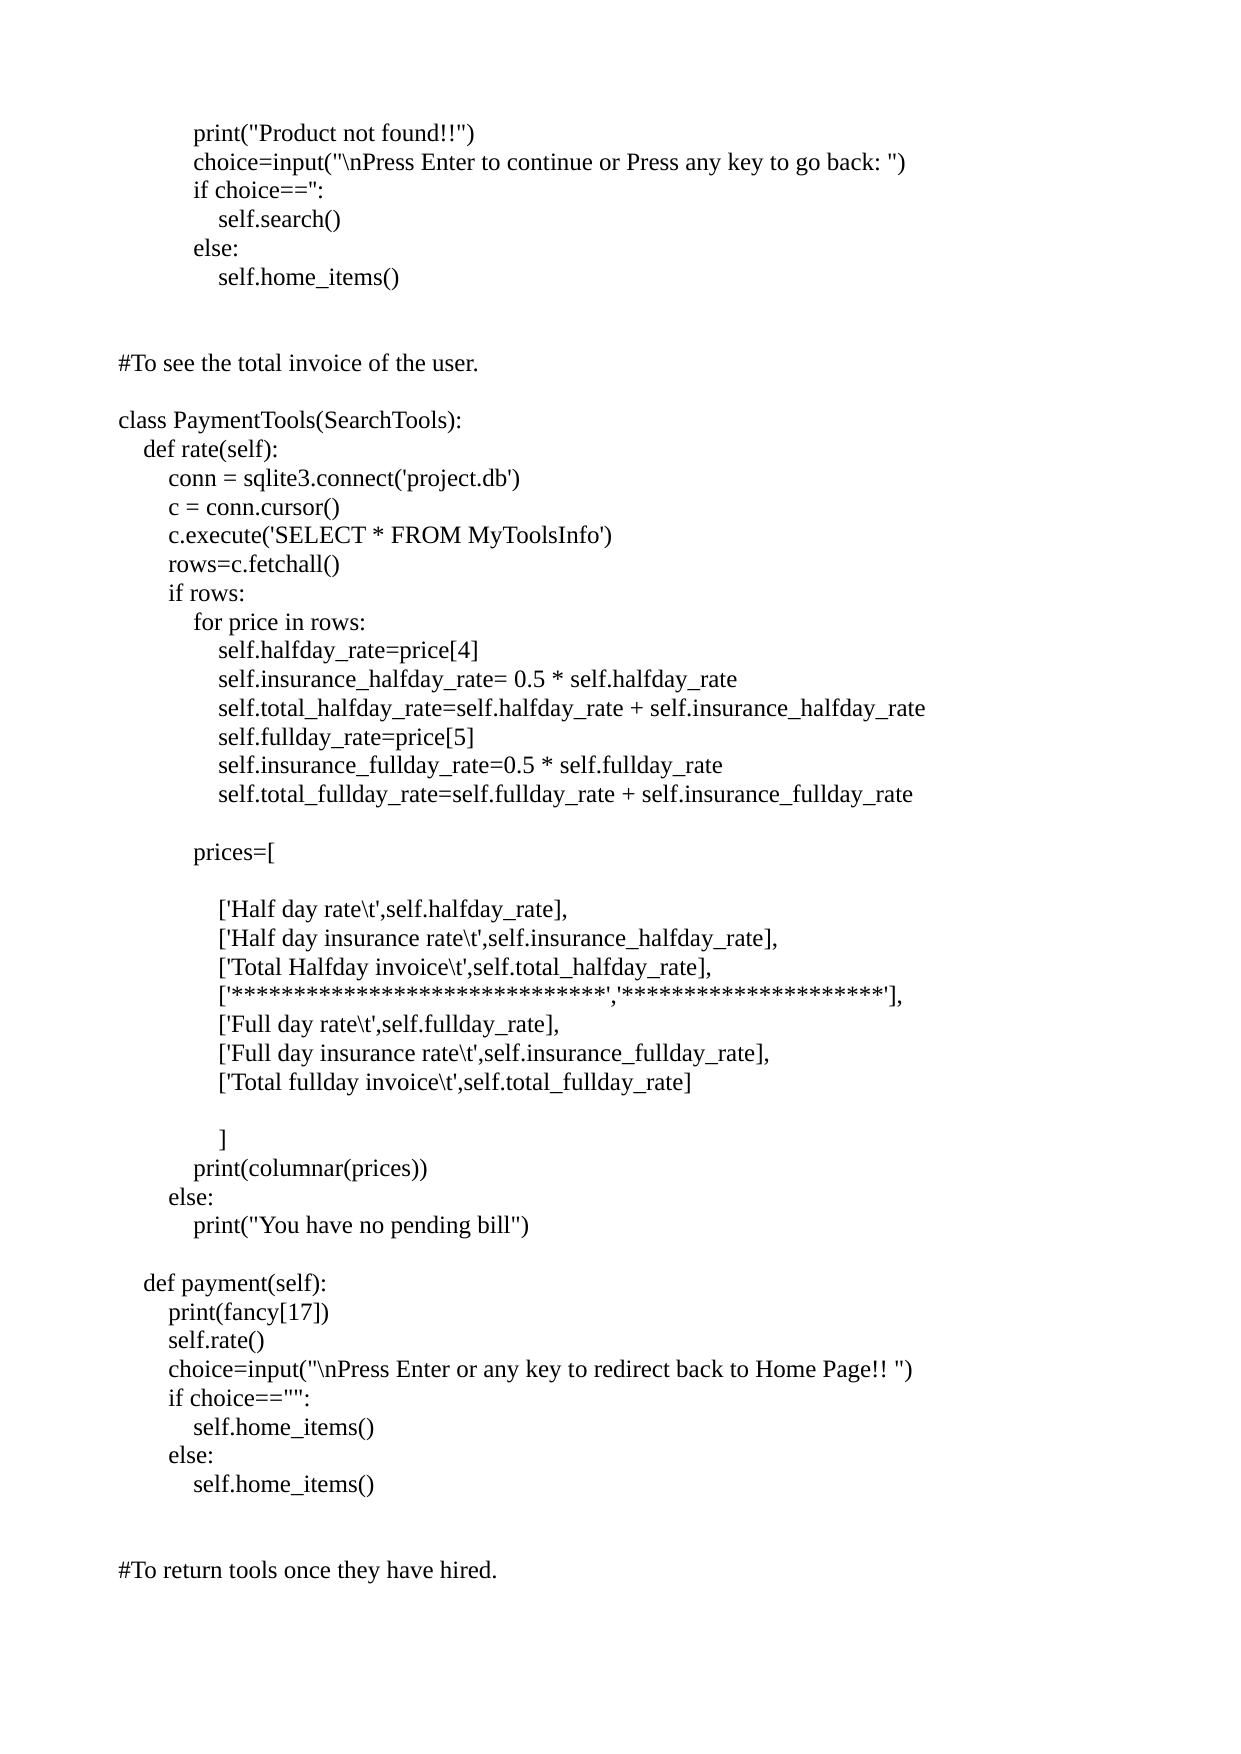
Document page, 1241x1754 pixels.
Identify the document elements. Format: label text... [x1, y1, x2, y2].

text print("Product not found!!") [118, 118, 1122, 147]
text self.home_items() [118, 262, 1122, 291]
text self.total_fullday_rate=self.fullday_rate + self.insurance_fullday_rate [118, 779, 1122, 808]
text prices=[ [118, 837, 1122, 866]
text else: [118, 1441, 1122, 1469]
text if choice=="": [118, 1383, 1122, 1412]
text conn = sqlite3.connect('project.db') [118, 463, 1122, 492]
text ['Full day insurance rate\t',self.insurance_fullday_rate], [118, 1038, 1122, 1067]
text c = conn.cursor() [118, 492, 1122, 521]
text #To return tools once they have hired. [118, 1556, 1122, 1584]
text #To see the total invoice of the user. [118, 348, 1122, 377]
text else: [118, 1182, 1122, 1211]
text ['Full day rate\t',self.fullday_rate], [118, 1009, 1122, 1038]
text choice=input("\nPress Enter to continue or Press any key to go back: ") [118, 147, 1122, 176]
text self.rate() [118, 1326, 1122, 1354]
text self.home_items() [118, 1412, 1122, 1441]
text class PaymentTools(SearchTools): [118, 406, 1122, 434]
text ['Total Halfday invoice\t',self.total_halfday_rate], [118, 952, 1122, 981]
text if choice=='': [118, 176, 1122, 204]
text def payment(self): [118, 1268, 1122, 1297]
text c.execute('SELECT * FROM MyToolsInfo') [118, 521, 1122, 549]
text self.search() [118, 204, 1122, 233]
text print(columnar(prices)) [118, 1153, 1122, 1182]
text ] [118, 1124, 1122, 1153]
text else: [118, 233, 1122, 262]
text self.home_items() [118, 1469, 1122, 1498]
text self.insurance_fullday_rate=0.5 * self.fullday_rate [118, 751, 1122, 779]
text def rate(self): [118, 434, 1122, 463]
text for price in rows: [118, 607, 1122, 636]
text ['Total fullday invoice\t',self.total_fullday_rate] [118, 1067, 1122, 1096]
text choice=input("\nPress Enter or any key to redirect back to Home Page!! ") [118, 1354, 1122, 1383]
text print("You have no pending bill") [118, 1211, 1122, 1239]
text ['******************************','*********************'], [118, 981, 1122, 1009]
text self.fullday_rate=price[5] [118, 722, 1122, 751]
text ['Half day insurance rate\t',self.insurance_halfday_rate], [118, 923, 1122, 952]
text self.halfday_rate=price[4] [118, 636, 1122, 664]
text rows=c.fetchall() [118, 549, 1122, 578]
text self.insurance_halfday_rate= 0.5 * self.halfday_rate [118, 664, 1122, 693]
text print(fancy[17]) [118, 1297, 1122, 1326]
text if rows: [118, 578, 1122, 607]
text ['Half day rate\t',self.halfday_rate], [118, 894, 1122, 923]
text self.total_halfday_rate=self.halfday_rate + self.insurance_halfday_rate [118, 693, 1122, 722]
